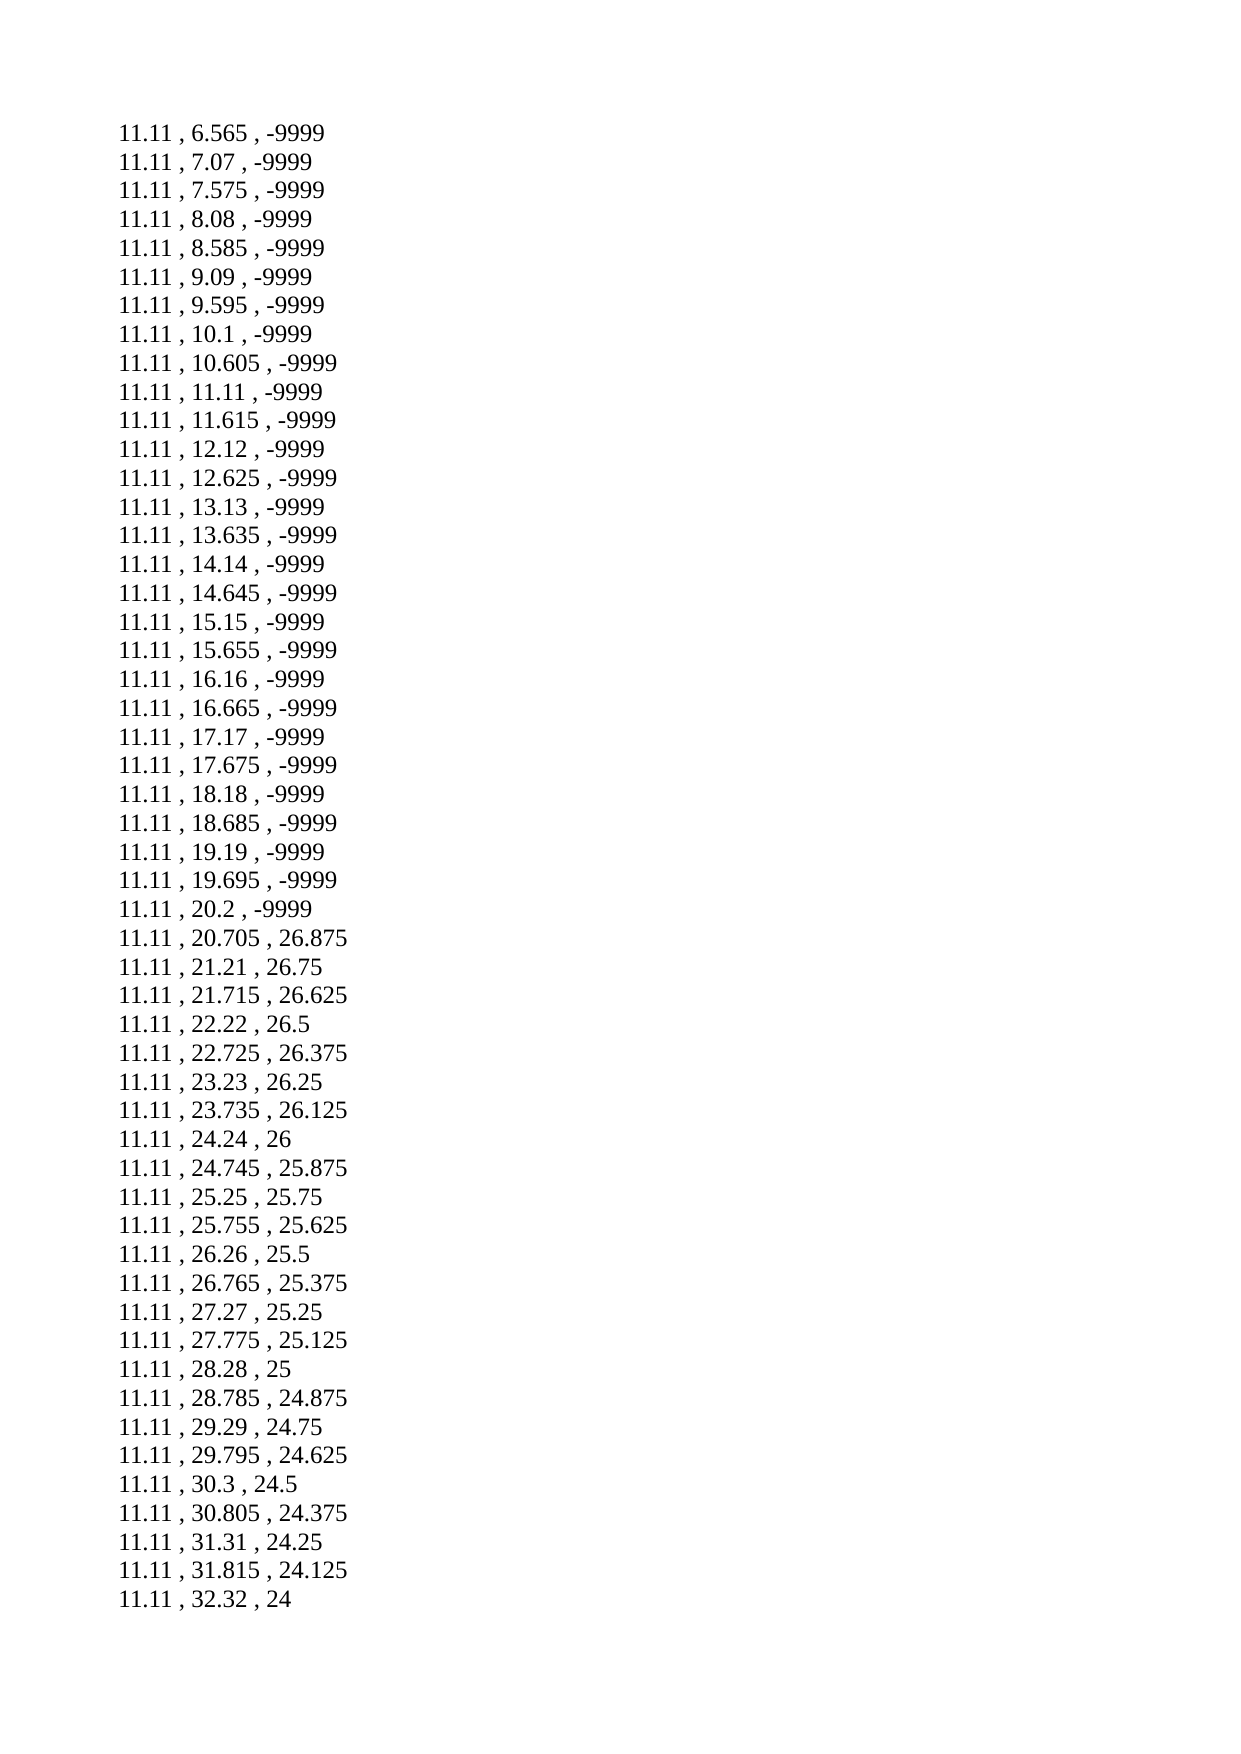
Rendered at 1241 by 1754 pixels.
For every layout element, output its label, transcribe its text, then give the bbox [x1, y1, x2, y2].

text 11.11 , 11.615 , -9999 [118, 406, 1122, 434]
text 11.11 , 26.765 , 25.375 [118, 1268, 1122, 1297]
text 11.11 , 31.815 , 24.125 [118, 1556, 1122, 1584]
text 11.11 , 23.23 , 26.25 [118, 1067, 1122, 1096]
text 11.11 , 11.11 , -9999 [118, 377, 1122, 406]
text 11.11 , 7.575 , -9999 [118, 176, 1122, 204]
text 11.11 , 21.715 , 26.625 [118, 981, 1122, 1009]
text 11.11 , 20.2 , -9999 [118, 894, 1122, 923]
text 11.11 , 27.27 , 25.25 [118, 1297, 1122, 1326]
text 11.11 , 13.13 , -9999 [118, 492, 1122, 521]
text 11.11 , 30.805 , 24.375 [118, 1498, 1122, 1527]
text 11.11 , 9.09 , -9999 [118, 262, 1122, 291]
text 11.11 , 19.695 , -9999 [118, 866, 1122, 894]
text 11.11 , 28.28 , 25 [118, 1354, 1122, 1383]
text 11.11 , 22.22 , 26.5 [118, 1009, 1122, 1038]
text 11.11 , 28.785 , 24.875 [118, 1383, 1122, 1412]
text 11.11 , 18.18 , -9999 [118, 779, 1122, 808]
text 11.11 , 30.3 , 24.5 [118, 1469, 1122, 1498]
text 11.11 , 23.735 , 26.125 [118, 1096, 1122, 1124]
text 11.11 , 17.675 , -9999 [118, 751, 1122, 779]
text 11.11 , 12.625 , -9999 [118, 463, 1122, 492]
text 11.11 , 31.31 , 24.25 [118, 1527, 1122, 1556]
text 11.11 , 10.605 , -9999 [118, 348, 1122, 377]
text 11.11 , 18.685 , -9999 [118, 808, 1122, 837]
text 11.11 , 26.26 , 25.5 [118, 1239, 1122, 1268]
text 11.11 , 10.1 , -9999 [118, 319, 1122, 348]
text 11.11 , 29.795 , 24.625 [118, 1441, 1122, 1469]
text 11.11 , 15.15 , -9999 [118, 607, 1122, 636]
text 11.11 , 6.565 , -9999 [118, 118, 1122, 147]
text 11.11 , 32.32 , 24 [118, 1584, 1122, 1613]
text 11.11 , 29.29 , 24.75 [118, 1412, 1122, 1441]
text 11.11 , 19.19 , -9999 [118, 837, 1122, 866]
text 11.11 , 13.635 , -9999 [118, 521, 1122, 549]
text 11.11 , 14.14 , -9999 [118, 549, 1122, 578]
text 11.11 , 16.665 , -9999 [118, 693, 1122, 722]
text 11.11 , 22.725 , 26.375 [118, 1038, 1122, 1067]
text 11.11 , 15.655 , -9999 [118, 636, 1122, 664]
text 11.11 , 24.745 , 25.875 [118, 1153, 1122, 1182]
text 11.11 , 16.16 , -9999 [118, 664, 1122, 693]
text 11.11 , 14.645 , -9999 [118, 578, 1122, 607]
text 11.11 , 12.12 , -9999 [118, 434, 1122, 463]
text 11.11 , 17.17 , -9999 [118, 722, 1122, 751]
text 11.11 , 24.24 , 26 [118, 1124, 1122, 1153]
text 11.11 , 8.585 , -9999 [118, 233, 1122, 262]
text 11.11 , 21.21 , 26.75 [118, 952, 1122, 981]
text 11.11 , 27.775 , 25.125 [118, 1326, 1122, 1354]
text 11.11 , 20.705 , 26.875 [118, 923, 1122, 952]
text 11.11 , 25.755 , 25.625 [118, 1211, 1122, 1239]
text 11.11 , 8.08 , -9999 [118, 204, 1122, 233]
text 11.11 , 7.07 , -9999 [118, 147, 1122, 176]
text 11.11 , 9.595 , -9999 [118, 291, 1122, 319]
text 11.11 , 25.25 , 25.75 [118, 1182, 1122, 1211]
